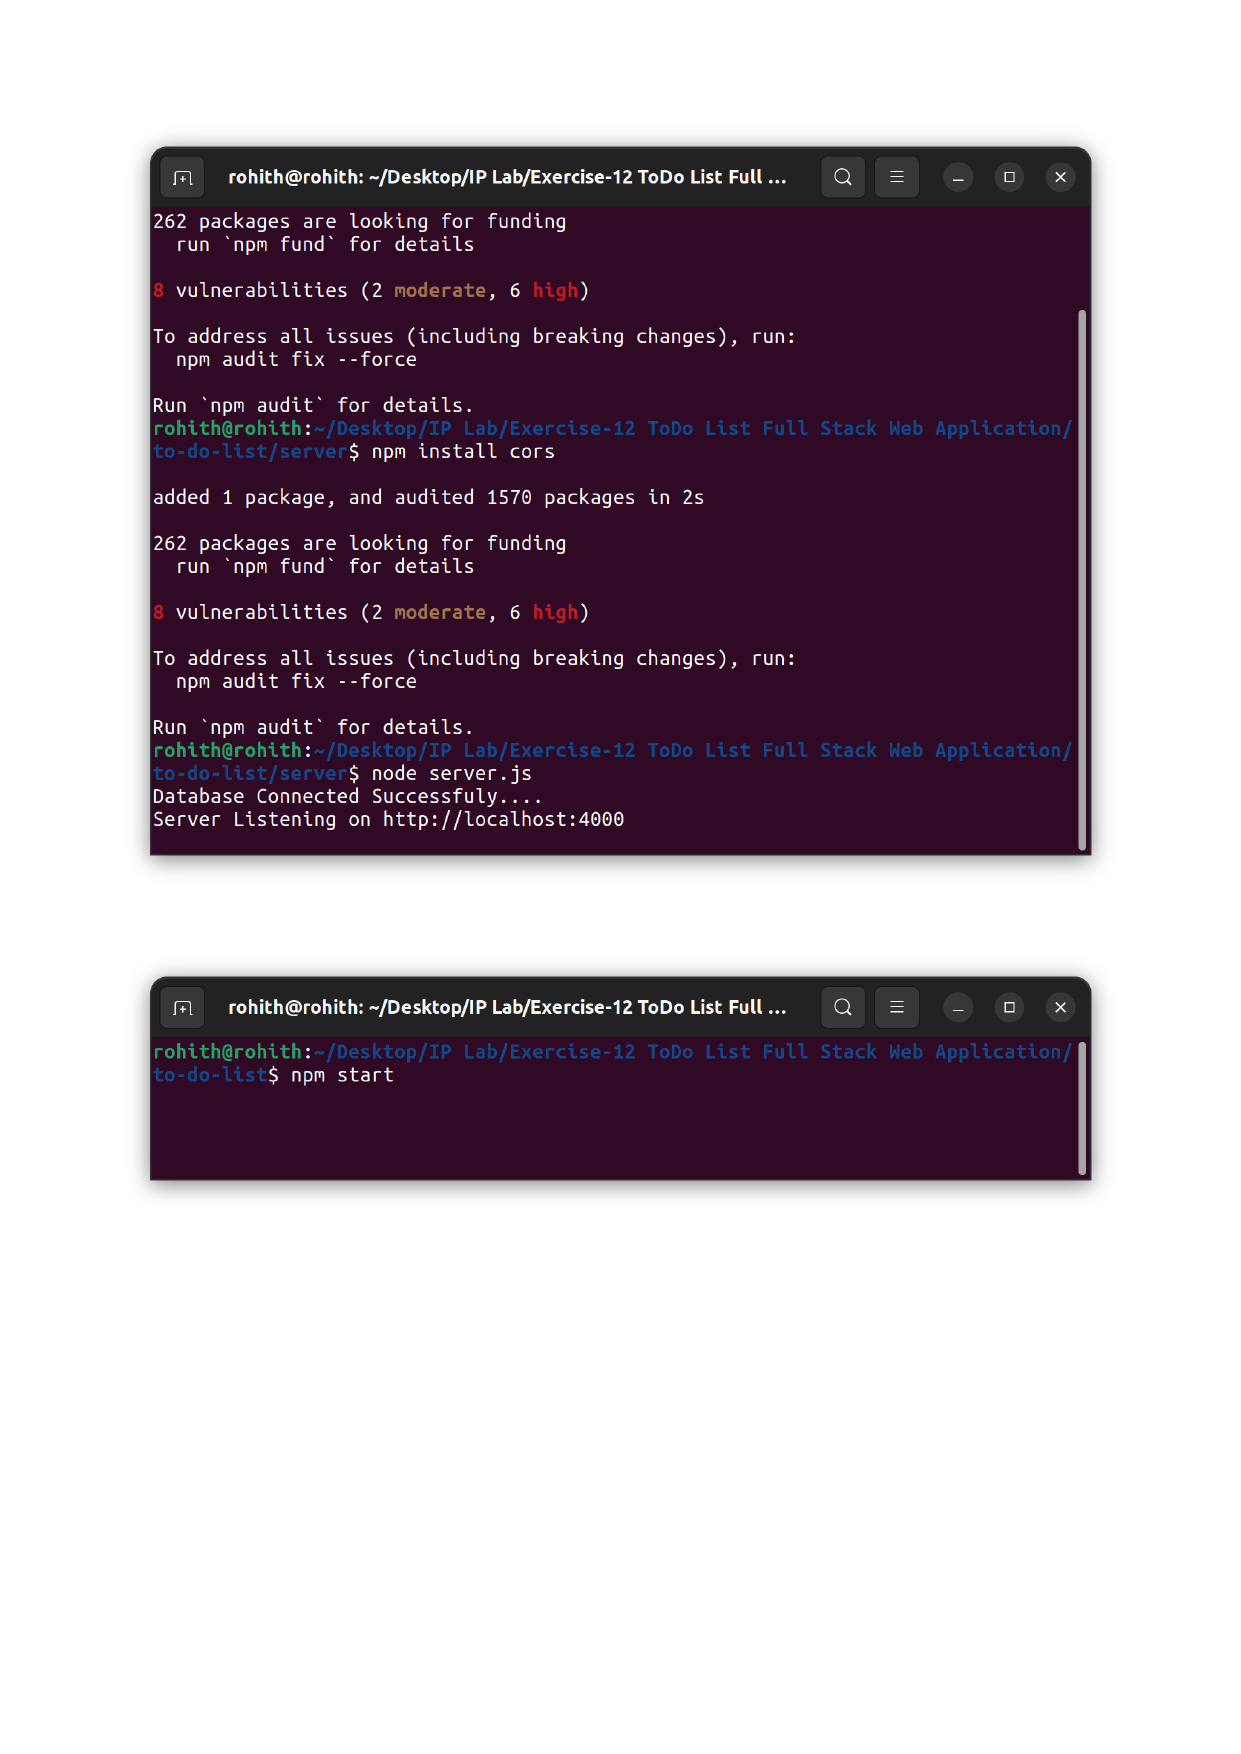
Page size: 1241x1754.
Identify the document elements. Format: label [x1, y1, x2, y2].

picture [118, 948, 1123, 1216]
picture [118, 118, 1123, 891]
